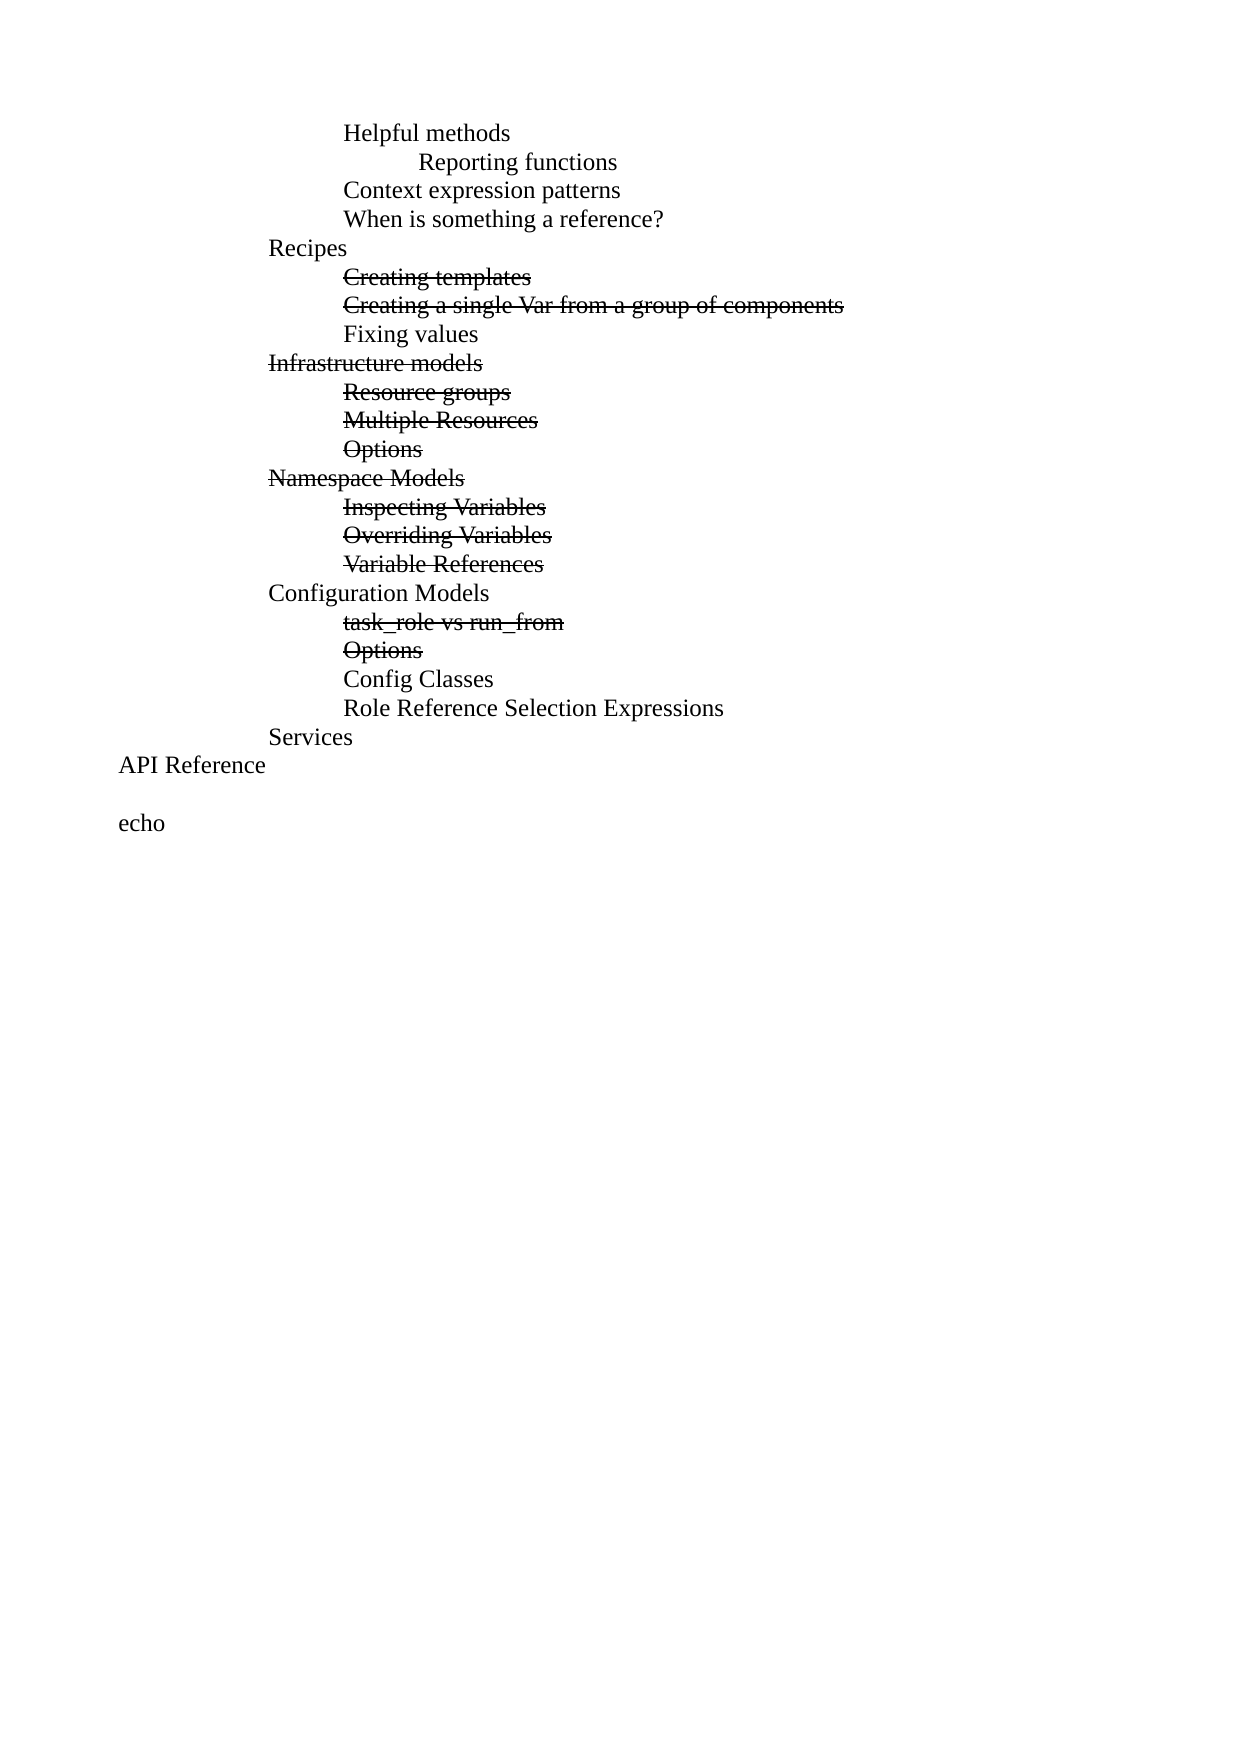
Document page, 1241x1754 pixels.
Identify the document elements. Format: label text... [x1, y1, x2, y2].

text Config Classes [118, 664, 1122, 693]
text When is something a reference? [118, 204, 1122, 233]
text Multiple Resources [118, 406, 1122, 434]
text Configuration Models [118, 578, 1122, 607]
text task_role vs run_from [118, 607, 1122, 636]
text Reporting functions [118, 147, 1122, 176]
text Infrastructure models [118, 348, 1122, 377]
text Role Reference Selection Expressions [118, 693, 1122, 722]
text Creating a single Var from a group of components [118, 291, 1122, 319]
text Recipes [118, 233, 1122, 262]
text Namespace Models [118, 463, 1122, 492]
text echo [118, 808, 1122, 837]
text Overriding Variables [118, 521, 1122, 549]
text Fixing values [118, 319, 1122, 348]
text Variable References [118, 549, 1122, 578]
text Inspecting Variables [118, 492, 1122, 521]
text Context expression patterns [118, 176, 1122, 204]
text Options [118, 636, 1122, 664]
text Options [118, 434, 1122, 463]
text API Reference [118, 751, 1122, 779]
text Services [118, 722, 1122, 751]
text Resource groups [118, 377, 1122, 406]
text Creating templates [118, 262, 1122, 291]
text Helpful methods [118, 118, 1122, 147]
